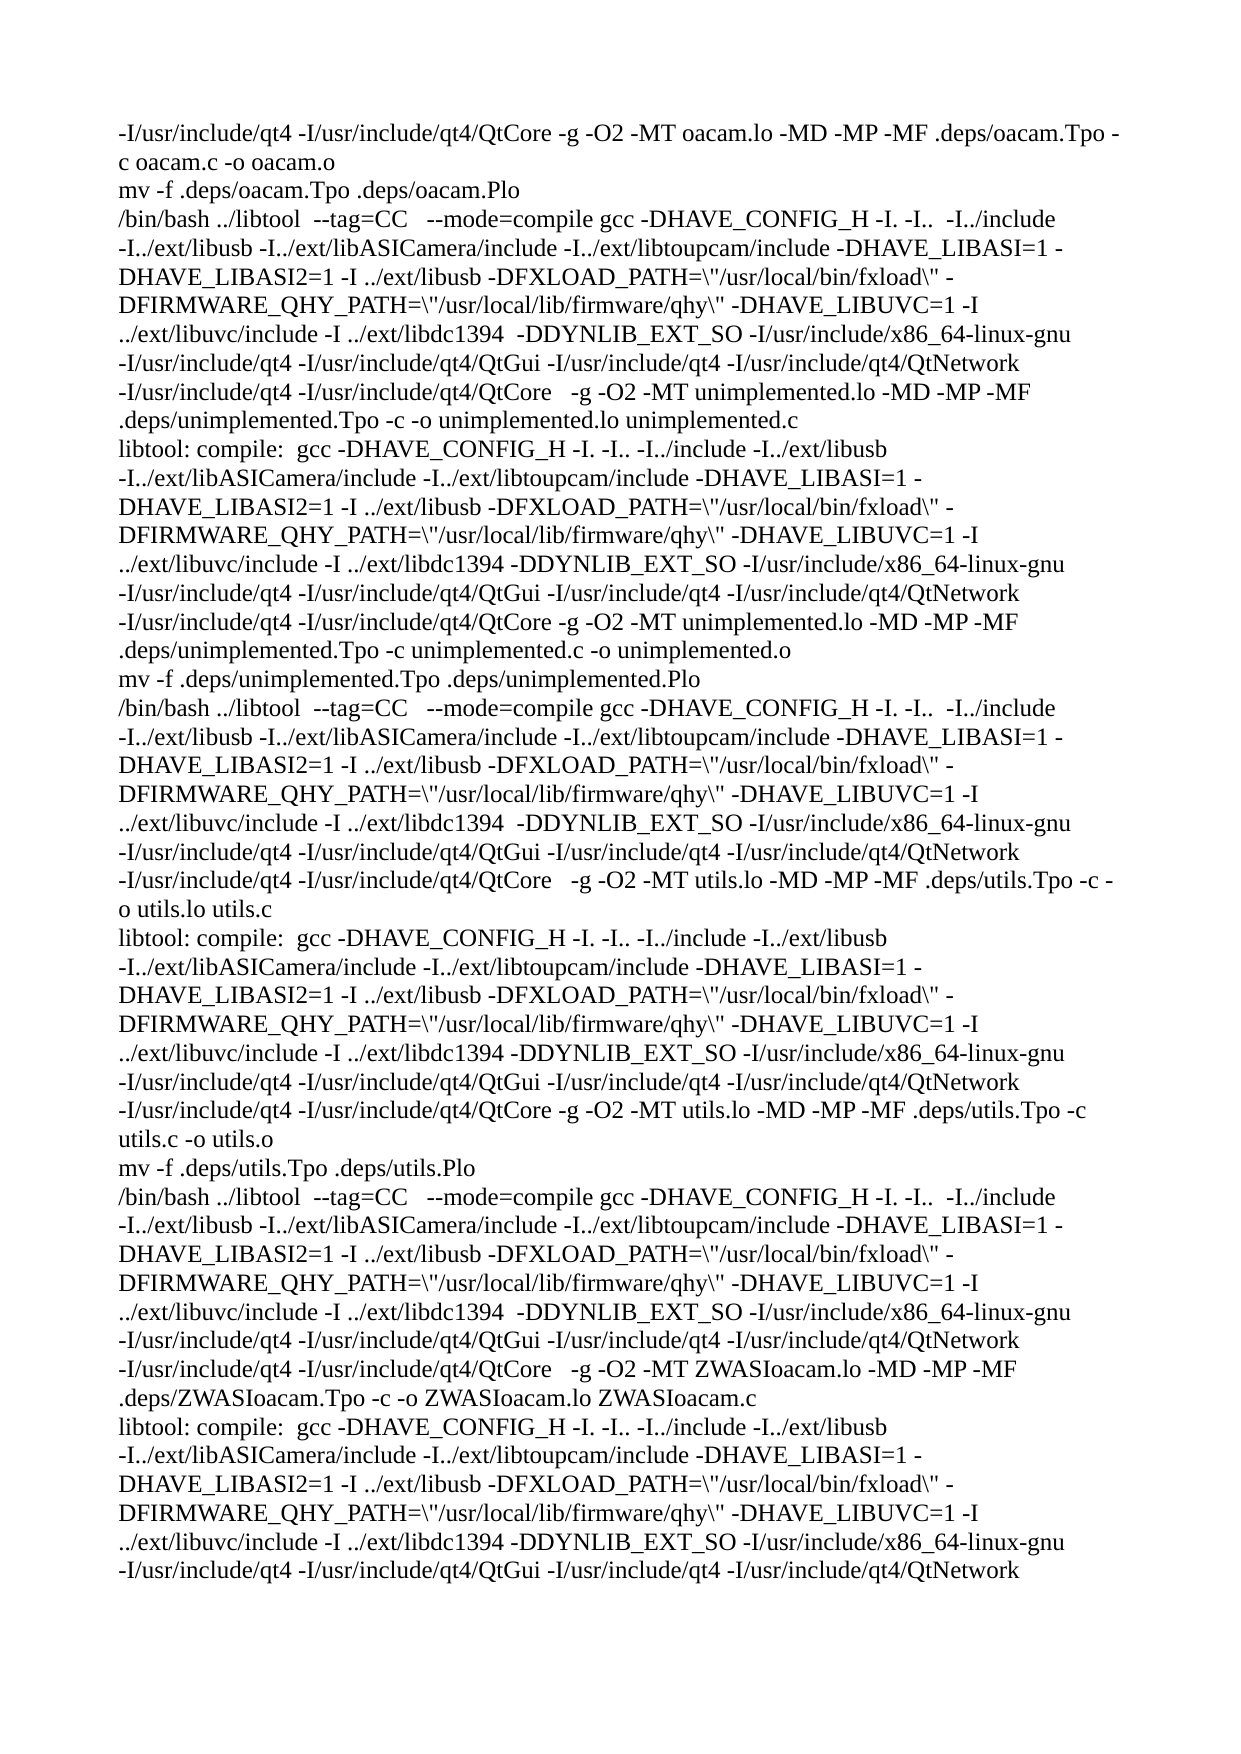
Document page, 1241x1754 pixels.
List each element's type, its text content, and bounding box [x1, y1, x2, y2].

text mv -f .deps/oacam.Tpo .deps/oacam.Plo [118, 176, 1122, 204]
text /bin/bash ../libtool --tag=CC --mode=compile gcc -DHAVE_CONFIG_H -I. -I.. -I../include -I../ext/libusb -I../ext/libASICamera/include -I../ext/libtoupcam/include -DHAVE_LIBASI=1 -DHAVE_LIBASI2=1 -I ../ext/libusb -DFXLOAD_PATH=\"/usr/local/bin/fxload\" -DFIRMWARE_QHY_PATH=\"/usr/local/lib/firmware/qhy\" -DHAVE_LIBUVC=1 -I ../ext/libuvc/include -I ../ext/libdc1394 -DDYNLIB_EXT_SO -I/usr/include/x86_64-linux-gnu -I/usr/include/qt4 -I/usr/include/qt4/QtGui -I/usr/include/qt4 -I/usr/include/qt4/QtNetwork -I/usr/include/qt4 -I/usr/include/qt4/QtCore -g -O2 -MT unimplemented.lo -MD -MP -MF .deps/unimplemented.Tpo -c -o unimplemented.lo unimplemented.c [118, 204, 1122, 434]
text /bin/bash ../libtool --tag=CC --mode=compile gcc -DHAVE_CONFIG_H -I. -I.. -I../include -I../ext/libusb -I../ext/libASICamera/include -I../ext/libtoupcam/include -DHAVE_LIBASI=1 -DHAVE_LIBASI2=1 -I ../ext/libusb -DFXLOAD_PATH=\"/usr/local/bin/fxload\" -DFIRMWARE_QHY_PATH=\"/usr/local/lib/firmware/qhy\" -DHAVE_LIBUVC=1 -I ../ext/libuvc/include -I ../ext/libdc1394 -DDYNLIB_EXT_SO -I/usr/include/x86_64-linux-gnu -I/usr/include/qt4 -I/usr/include/qt4/QtGui -I/usr/include/qt4 -I/usr/include/qt4/QtNetwork -I/usr/include/qt4 -I/usr/include/qt4/QtCore -g -O2 -MT ZWASIoacam.lo -MD -MP -MF .deps/ZWASIoacam.Tpo -c -o ZWASIoacam.lo ZWASIoacam.c [118, 1182, 1122, 1412]
text /bin/bash ../libtool --tag=CC --mode=compile gcc -DHAVE_CONFIG_H -I. -I.. -I../include -I../ext/libusb -I../ext/libASICamera/include -I../ext/libtoupcam/include -DHAVE_LIBASI=1 -DHAVE_LIBASI2=1 -I ../ext/libusb -DFXLOAD_PATH=\"/usr/local/bin/fxload\" -DFIRMWARE_QHY_PATH=\"/usr/local/lib/firmware/qhy\" -DHAVE_LIBUVC=1 -I ../ext/libuvc/include -I ../ext/libdc1394 -DDYNLIB_EXT_SO -I/usr/include/x86_64-linux-gnu -I/usr/include/qt4 -I/usr/include/qt4/QtGui -I/usr/include/qt4 -I/usr/include/qt4/QtNetwork -I/usr/include/qt4 -I/usr/include/qt4/QtCore -g -O2 -MT utils.lo -MD -MP -MF .deps/utils.Tpo -c -o utils.lo utils.c [118, 693, 1122, 923]
text mv -f .deps/utils.Tpo .deps/utils.Plo [118, 1153, 1122, 1182]
text libtool: compile: gcc -DHAVE_CONFIG_H -I. -I.. -I../include -I../ext/libusb -I../ext/libASICamera/include -I../ext/libtoupcam/include -DHAVE_LIBASI=1 -DHAVE_LIBASI2=1 -I ../ext/libusb -DFXLOAD_PATH=\"/usr/local/bin/fxload\" -DFIRMWARE_QHY_PATH=\"/usr/local/lib/firmware/qhy\" -DHAVE_LIBUVC=1 -I ../ext/libuvc/include -I ../ext/libdc1394 -DDYNLIB_EXT_SO -I/usr/include/x86_64-linux-gnu -I/usr/include/qt4 -I/usr/include/qt4/QtGui -I/usr/include/qt4 -I/usr/include/qt4/QtNetwork -I/usr/include/qt4 -I/usr/include/qt4/QtCore -g -O2 -MT unimplemented.lo -MD -MP -MF .deps/unimplemented.Tpo -c unimplemented.c -o unimplemented.o [118, 434, 1122, 664]
text mv -f .deps/unimplemented.Tpo .deps/unimplemented.Plo [118, 664, 1122, 693]
text libtool: compile: gcc -DHAVE_CONFIG_H -I. -I.. -I../include -I../ext/libusb -I../ext/libASICamera/include -I../ext/libtoupcam/include -DHAVE_LIBASI=1 -DHAVE_LIBASI2=1 -I ../ext/libusb -DFXLOAD_PATH=\"/usr/local/bin/fxload\" -DFIRMWARE_QHY_PATH=\"/usr/local/lib/firmware/qhy\" -DHAVE_LIBUVC=1 -I ../ext/libuvc/include -I ../ext/libdc1394 -DDYNLIB_EXT_SO -I/usr/include/x86_64-linux-gnu -I/usr/include/qt4 -I/usr/include/qt4/QtGui -I/usr/include/qt4 -I/usr/include/qt4/QtNetwork [118, 1412, 1122, 1584]
text -I/usr/include/qt4 -I/usr/include/qt4/QtCore -g -O2 -MT oacam.lo -MD -MP -MF .deps/oacam.Tpo -c oacam.c -o oacam.o [118, 118, 1122, 176]
text libtool: compile: gcc -DHAVE_CONFIG_H -I. -I.. -I../include -I../ext/libusb -I../ext/libASICamera/include -I../ext/libtoupcam/include -DHAVE_LIBASI=1 -DHAVE_LIBASI2=1 -I ../ext/libusb -DFXLOAD_PATH=\"/usr/local/bin/fxload\" -DFIRMWARE_QHY_PATH=\"/usr/local/lib/firmware/qhy\" -DHAVE_LIBUVC=1 -I ../ext/libuvc/include -I ../ext/libdc1394 -DDYNLIB_EXT_SO -I/usr/include/x86_64-linux-gnu -I/usr/include/qt4 -I/usr/include/qt4/QtGui -I/usr/include/qt4 -I/usr/include/qt4/QtNetwork -I/usr/include/qt4 -I/usr/include/qt4/QtCore -g -O2 -MT utils.lo -MD -MP -MF .deps/utils.Tpo -c utils.c -o utils.o [118, 923, 1122, 1153]
